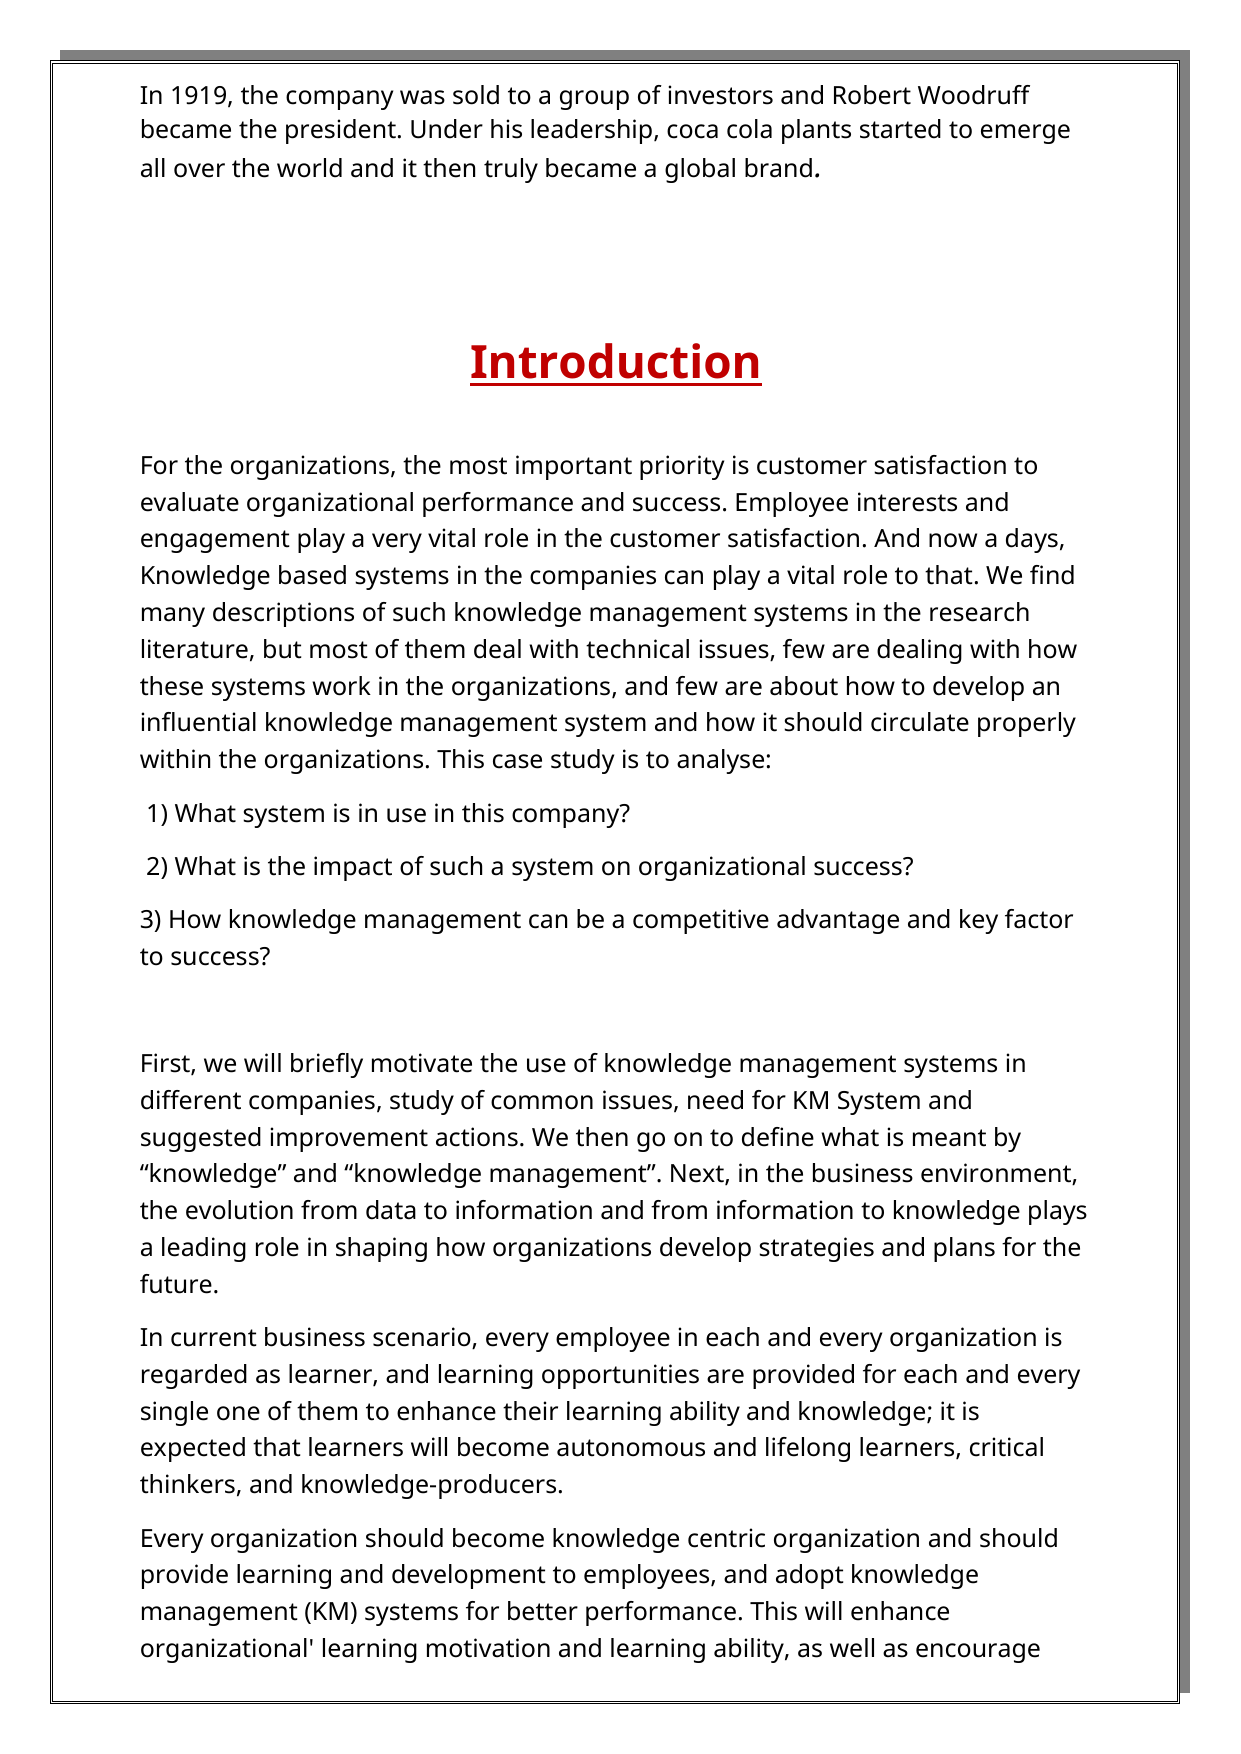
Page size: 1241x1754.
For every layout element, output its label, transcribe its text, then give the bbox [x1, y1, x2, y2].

text For the organizations, the most important priority is customer satisfaction to evaluate organizational performance and success. Employee interests and engagement play a very vital role in the customer satisfaction. And now a days, Knowledge based systems in the companies can play a vital role to that. We find many descriptions of such knowledge management systems in the research literature, but most of them deal with technical issues, few are dealing with how these systems work in the organizations, and few are about how to develop an influential knowledge management system and how it should circulate properly within the organizations. This case study is to analyse: [139, 448, 1092, 776]
text First, we will briefly motivate the use of knowledge management systems in different companies, study of common issues, need for KM System and suggested improvement actions. We then go on to define what is meant by “knowledge” and “knowledge management”. Next, in the business environment, the evolution from data to information and from information to knowledge plays a leading role in shaping how organizations develop strategies and plans for the future. [139, 1046, 1092, 1300]
text 3) How knowledge management can be a competitive advantage and key factor to success? [139, 902, 1092, 973]
subtitle Introduction [139, 330, 1092, 392]
text Every organization should become knowledge centric organization and should provide learning and development to employees, and adopt knowledge management (KM) systems for better performance. This will enhance organizational' learning motivation and learning ability, as well as encourage [139, 1520, 1092, 1665]
text In current business scenario, every employee in each and every organization is regarded as learner, and learning opportunities are provided for each and every single one of them to enhance their learning ability and knowledge; it is expected that learners will become autonomous and lifelong learners, critical thinkers, and knowledge-producers. [139, 1320, 1092, 1501]
text 1) What system is in use in this company? [139, 795, 1092, 829]
text 2) What is the impact of such a system on organizational success? [139, 849, 1092, 883]
text In 1919, the company was sold to a group of investors and Robert Woodruff became the president. Under his leadership, coca cola plants started to emerge all over the world and it then truly became a global brand. [139, 77, 1092, 187]
